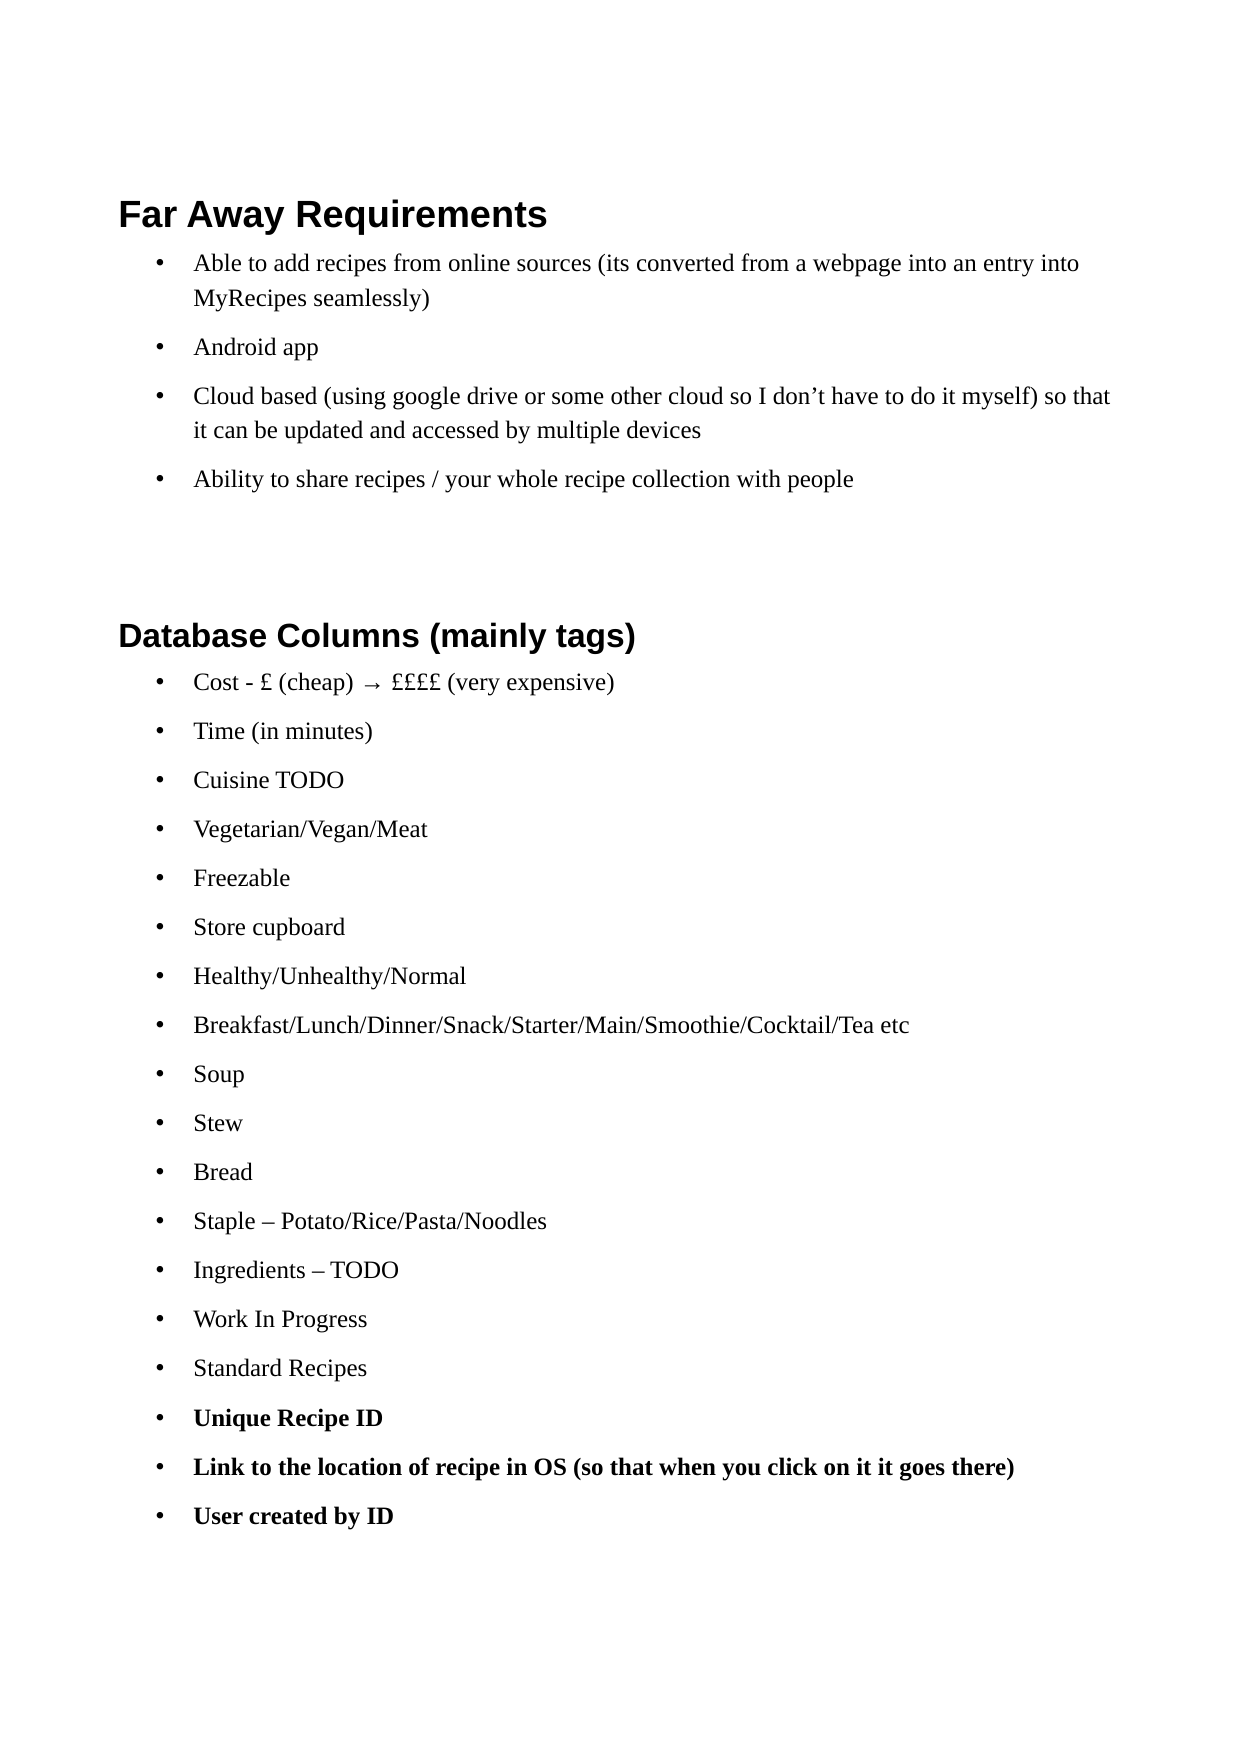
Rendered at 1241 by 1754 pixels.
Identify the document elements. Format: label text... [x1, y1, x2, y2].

list Android app [156, 332, 1122, 361]
list Vegetarian/Vegan/Meat [156, 814, 1122, 843]
subtitle Database Columns (mainly tags) [118, 616, 1122, 654]
list Ingredients – TODO [156, 1255, 1122, 1284]
list Work In Progress [156, 1304, 1122, 1333]
list User created by ID [156, 1501, 1122, 1529]
list Able to add recipes from online sources (its converted from a webpage into an entry into MyRecipes seamlessly) [156, 248, 1122, 312]
list Soup [156, 1059, 1122, 1088]
list Stew [156, 1108, 1122, 1137]
list Cuisine TODO [156, 765, 1122, 793]
list Staple – Potato/Rice/Pasta/Noodles [156, 1206, 1122, 1235]
list Bread [156, 1157, 1122, 1186]
list Breakfast/Lunch/Dinner/Snack/Starter/Main/Smoothie/Cocktail/Tea etc [156, 1010, 1122, 1039]
list Cloud based (using google drive or some other cloud so I don’t have to do it myself) so that it can be updated and accessed by multiple devices [156, 381, 1122, 444]
list Standard Recipes [156, 1353, 1122, 1382]
subtitle Far Away Requirements [118, 192, 1122, 236]
list Healthy/Unhealthy/Normal [156, 961, 1122, 990]
list Cost - £ (cheap) → ££££ (very expensive) [156, 667, 1122, 695]
list Link to the location of recipe in OS (so that when you click on it it goes there) [156, 1452, 1122, 1480]
list Freezable [156, 863, 1122, 892]
list Ability to share recipes / your whole recipe collection with people [156, 464, 1122, 493]
list Unique Recipe ID [156, 1403, 1122, 1431]
list Store cupboard [156, 912, 1122, 941]
list Time (in minutes) [156, 716, 1122, 744]
